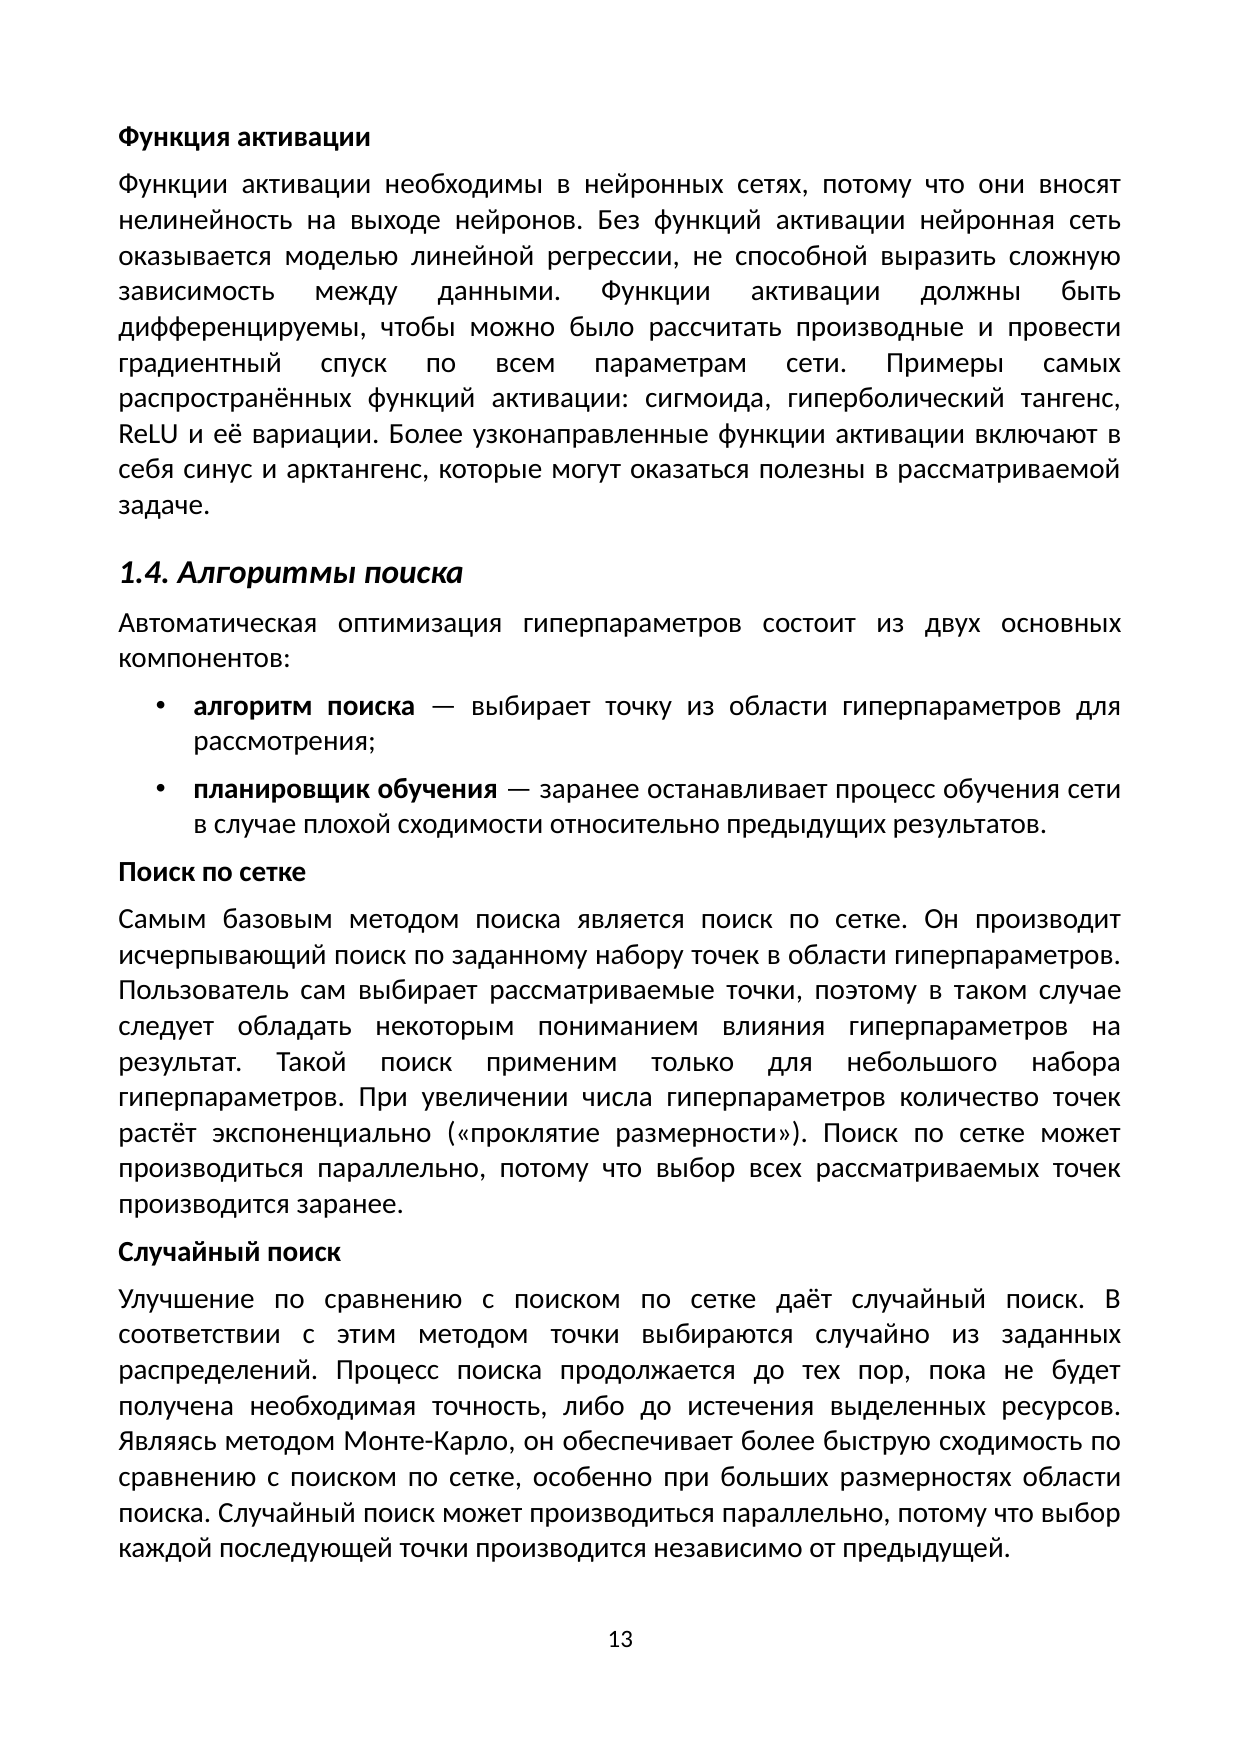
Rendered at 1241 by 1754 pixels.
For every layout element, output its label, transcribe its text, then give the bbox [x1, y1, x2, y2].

subtitle Алгоритмы поиска [118, 551, 1122, 592]
text Функции активации необходимы в нейронных сетях, потому что они вносят нелинейность на выходе нейронов. Без функций активации нейронная сеть оказывается моделью линейной регрессии, не способной выразить сложную зависимость между данными. Функции активации должны быть дифференцируемы, чтобы можно было рассчитать производные и провести градиентный спуск по всем параметрам сети. Примеры самых распространённых функций активации: сигмоида, гиперболический тангенс, ReLU и её вариации. Более узконаправленные функции активации включают в себя синус и арктангенс, которые могут оказаться полезны в рассматриваемой задаче. [118, 166, 1122, 522]
list планировщик обучения — заранее останавливает процесс обучения сети в случае плохой сходимости относительно предыдущих результатов. [156, 770, 1122, 841]
subtitle Функция активации [118, 118, 1122, 154]
subtitle Поиск по сетке [118, 853, 1122, 888]
text Самым базовым методом поиска является поиск по сетке. Он производит исчерпывающий поиск по заданному набору точек в области гиперпараметров. Пользователь сам выбирает рассматриваемые точки, поэтому в таком случае следует обладать некоторым пониманием влияния гиперпараметров на результат. Такой поиск применим только для небольшого набора гиперпараметров. При увеличении числа гиперпараметров количество точек растёт экспоненциально («проклятие размерности»). Поиск по сетке может производиться параллельно, потому что выбор всех рассматриваемых точек производится заранее. [118, 900, 1122, 1221]
text Автоматическая оптимизация гиперпараметров состоит из двух основных компонентов: [118, 604, 1122, 675]
text Улучшение по сравнению с поиском по сетке даёт случайный поиск. В соответствии с этим методом точки выбираются случайно из заданных распределений. Процесс поиска продолжается до тех пор, пока не будет получена необходимая точность, либо до истечения выделенных ресурсов. Являясь методом Монте-Карло, он обеспечивает более быструю сходимость по сравнению с поиском по сетке, особенно при больших размерностях области поиска. Случайный поиск может производиться параллельно, потому что выбор каждой последующей точки производится независимо от предыдущей. [118, 1280, 1122, 1565]
subtitle Случайный поиск [118, 1233, 1122, 1268]
list алгоритм поиска — выбирает точку из области гиперпараметров для рассмотрения; [156, 687, 1122, 758]
